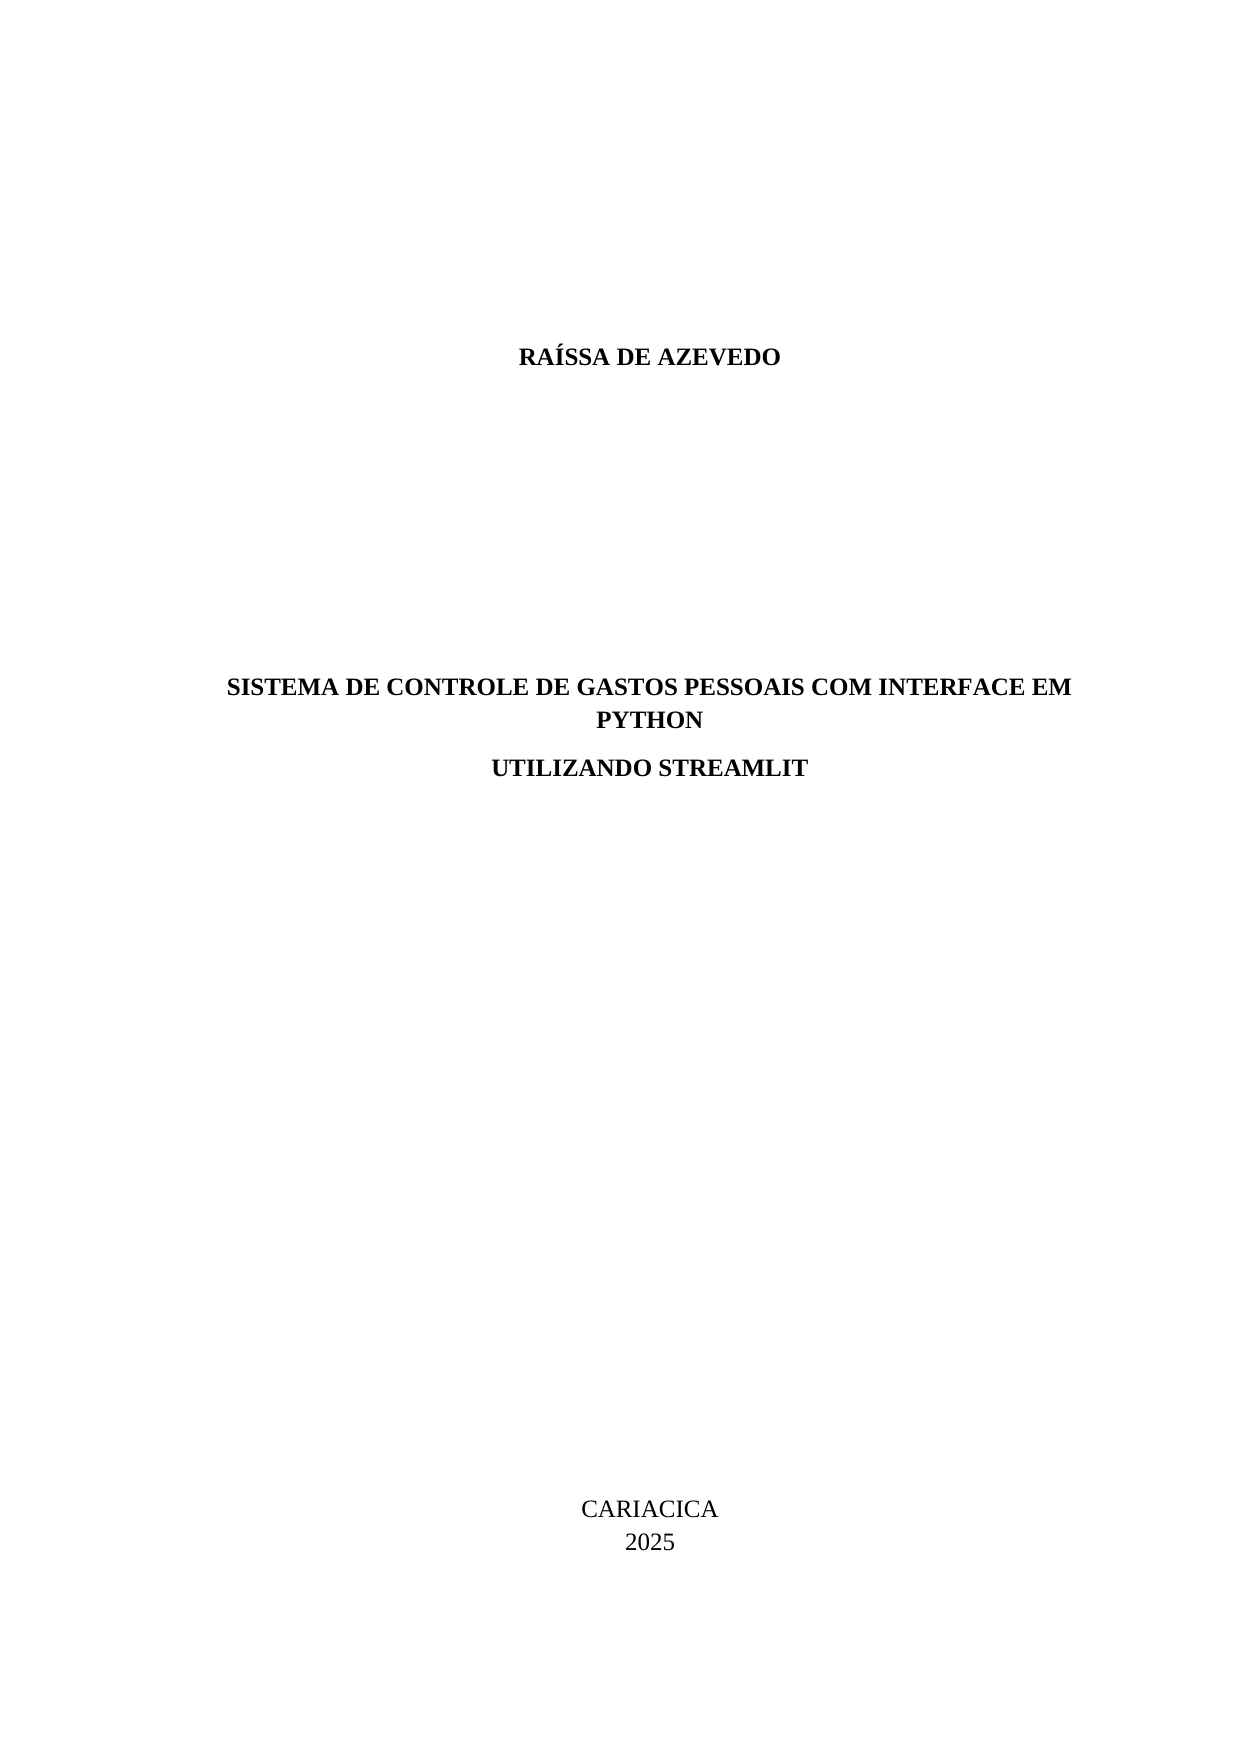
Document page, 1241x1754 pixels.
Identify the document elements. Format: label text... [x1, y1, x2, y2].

text CARIACICA [177, 1494, 1122, 1523]
text UTILIZANDO STREAMLIT [177, 753, 1122, 782]
text 2025 [177, 1527, 1122, 1556]
text Prof.ª Lorena Piza Arndt do Nascimento [650, 1098, 1122, 1127]
text RAÍSSA DE AZEVEDO [177, 342, 1122, 371]
text Trabalho apresentado para a Disciplina Projeto Integrador VI-A, pelo Curso Sistemas de Informação do Centro Universitário Faesa (Cariacica), ministrada pela [650, 966, 1122, 1094]
text SISTEMA DE CONTROLE DE GASTOS PESSOAIS COM INTERFACE EM PYTHON [177, 672, 1122, 734]
